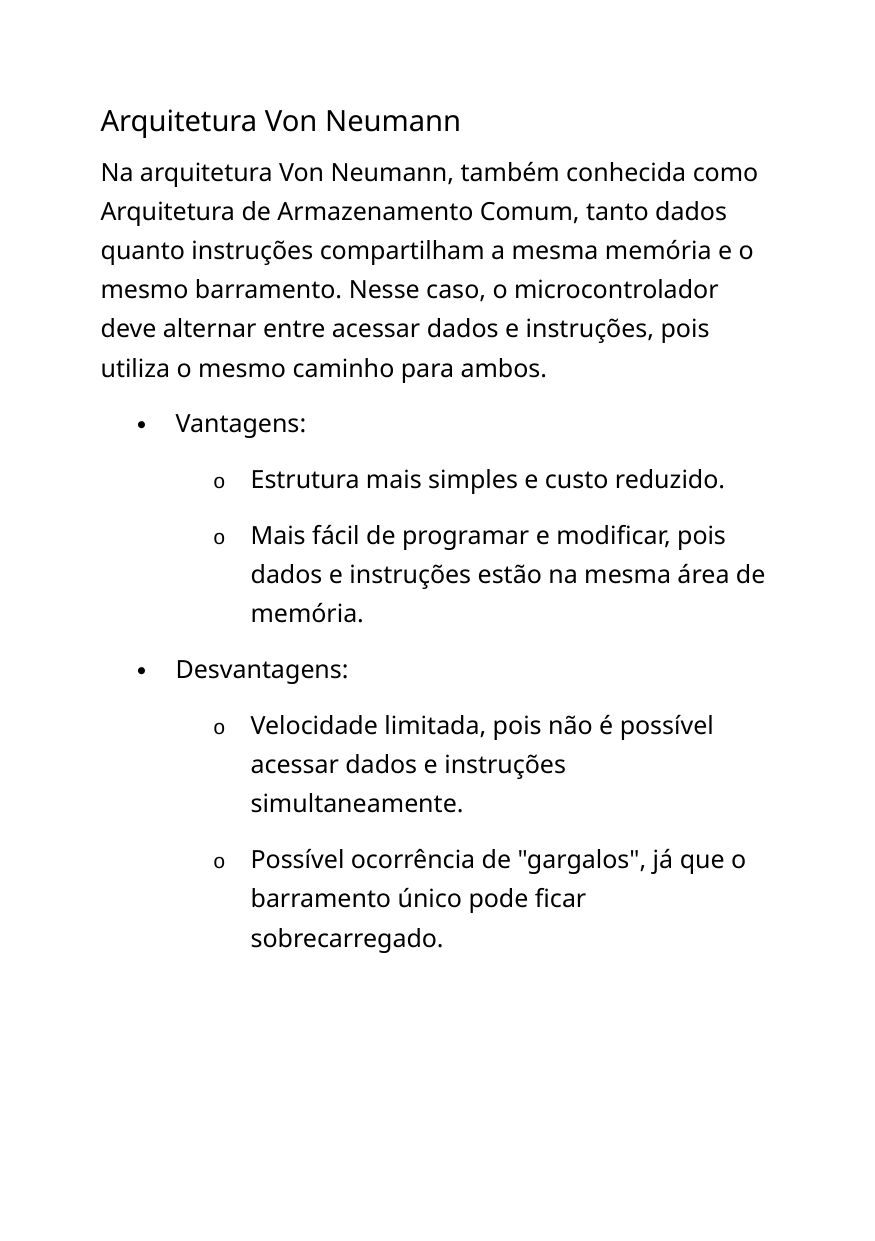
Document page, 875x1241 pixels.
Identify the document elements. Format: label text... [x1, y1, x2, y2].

list Velocidade limitada, pois não é possível acessar dados e instruções simultaneamente. [213, 708, 774, 820]
list Estrutura mais simples e custo reduzido. [213, 462, 774, 496]
list Possível ocorrência de "gargalos", já que o barramento único pode ficar sobrecarregado. [213, 842, 774, 954]
subtitle Arquitetura Von Neumann [100, 100, 774, 140]
list Mais fácil de programar e modificar, pois dados e instruções estão na mesma área de memória. [213, 518, 774, 630]
list Vantagens: [138, 406, 774, 440]
list Desvantagens: [138, 652, 774, 686]
text Na arquitetura Von Neumann, também conhecida como Arquitetura de Armazenamento Comum, tanto dados quanto instruções compartilham a mesma memória e o mesmo barramento. Nesse caso, o microcontrolador deve alternar entre acessar dados e instruções, pois utiliza o mesmo caminho para ambos. [100, 154, 774, 384]
